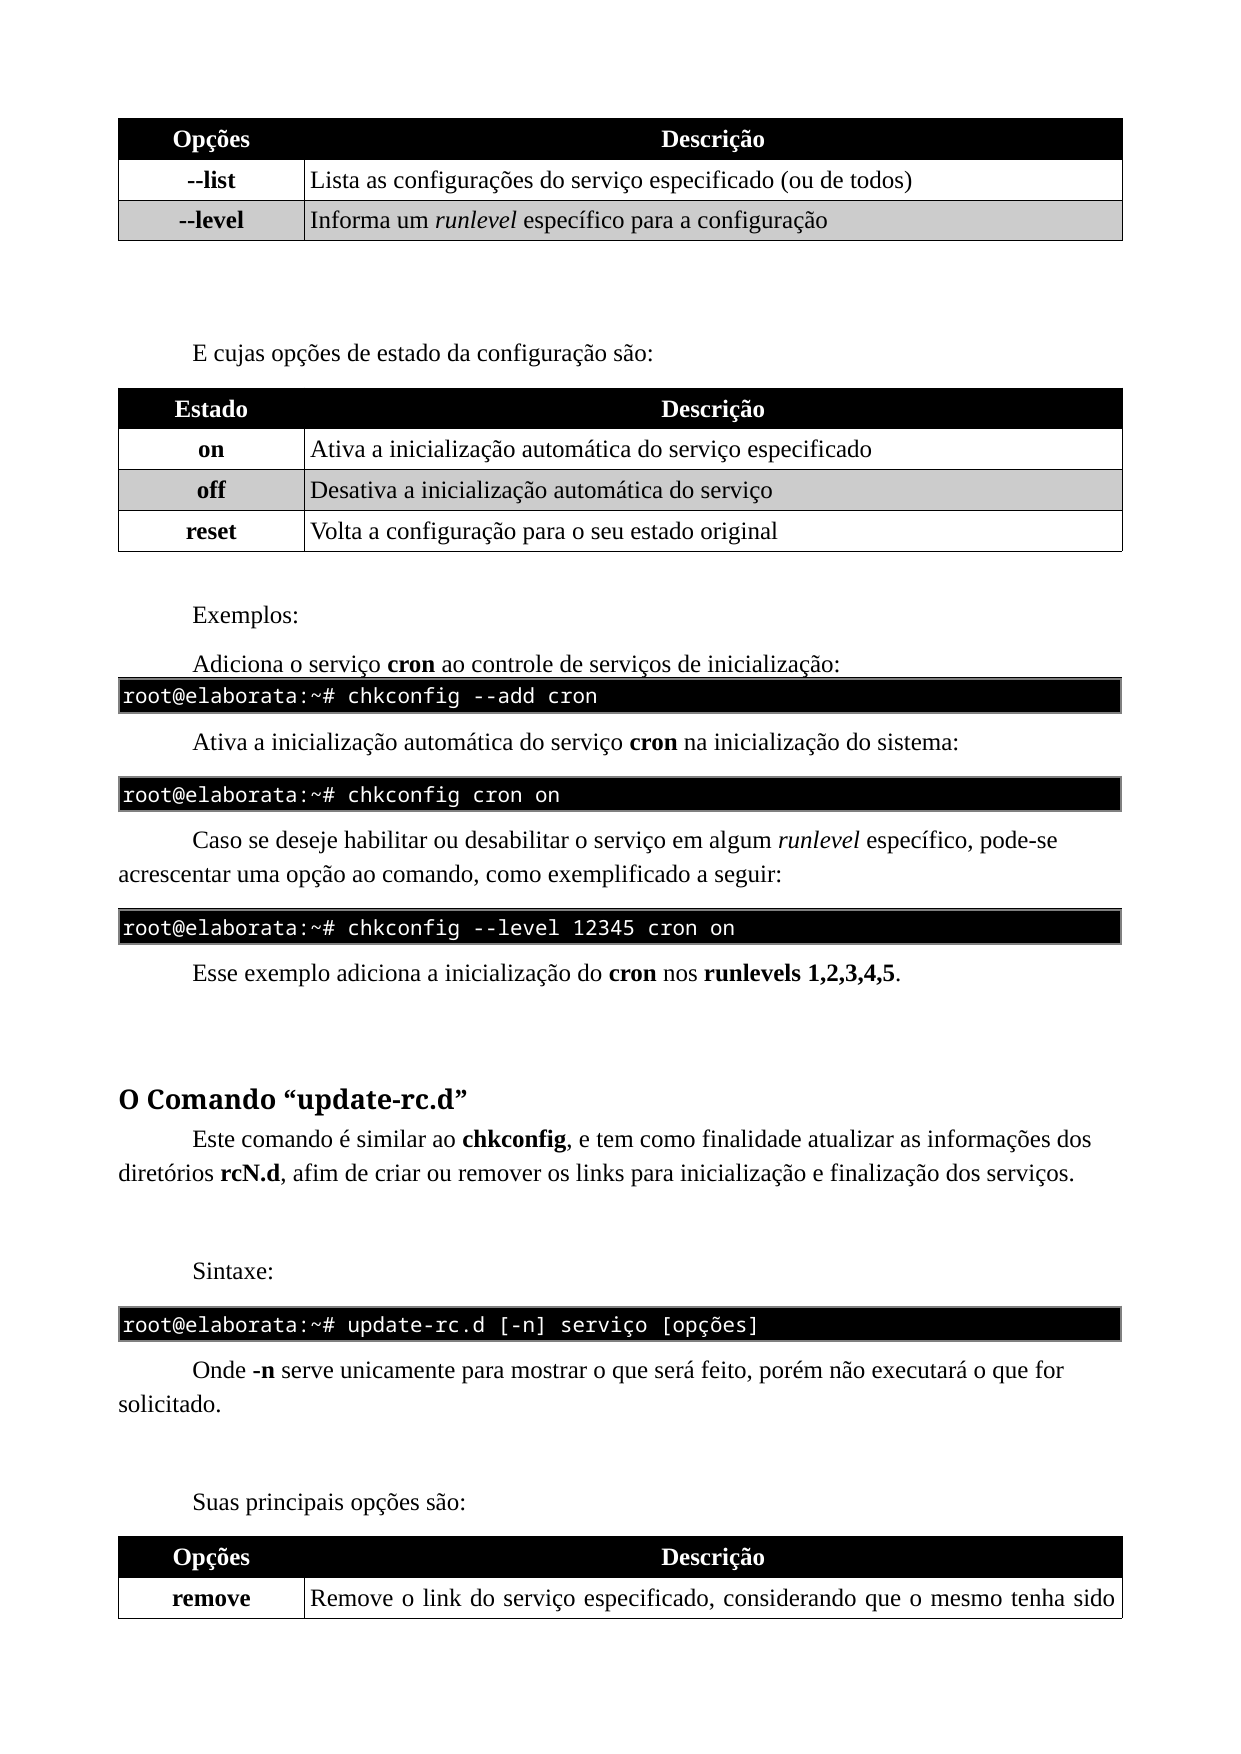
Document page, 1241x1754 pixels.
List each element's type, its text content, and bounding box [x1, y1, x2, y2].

table_cell Informa um runlevel específico para a configuração [305, 201, 1122, 240]
table_header Descrição [305, 389, 1122, 428]
text root@elaborata:~# chkconfig cron on [120, 778, 1120, 810]
table_cell Lista as configurações do serviço especificado (ou de todos) [305, 160, 1122, 199]
table_header Descrição [305, 1537, 1122, 1577]
text Onde -n serve unicamente para mostrar o que será feito, porém não executará o que for solicitado. [118, 1355, 1122, 1418]
table_cell Ativa a inicialização automática do serviço especificado [305, 429, 1122, 469]
table_cell Desativa a inicialização automática do serviço [305, 470, 1122, 510]
text Caso se deseje habilitar ou desabilitar o serviço em algum runlevel específico, pode-se acrescentar uma opção ao comando, como exemplificado a seguir: [118, 825, 1122, 888]
table_cell --list [119, 160, 304, 199]
subtitle O Comando “update-rc.d” [118, 1081, 1122, 1118]
text E cujas opções de estado da configuração são: [118, 338, 1122, 367]
text Adiciona o serviço cron ao controle de serviços de inicialização: [118, 649, 1122, 677]
table_cell off [119, 470, 304, 510]
text root@elaborata:~# chkconfig --level 12345 cron on [120, 911, 1120, 943]
table_cell --level [119, 201, 304, 240]
text Exemplos: [118, 600, 1122, 628]
table_header Estado [119, 389, 304, 428]
table_header Opções [119, 119, 304, 159]
table_cell Volta a configuração para o seu estado original [305, 511, 1122, 551]
table_header Opções [119, 1537, 304, 1577]
text root@elaborata:~# chkconfig --add cron [120, 680, 1120, 712]
text Esse exemplo adiciona a inicialização do cron nos runlevels 1,2,3,4,5. [118, 958, 1122, 986]
text Sintaxe: [118, 1256, 1122, 1285]
table_cell remove [119, 1578, 304, 1618]
table_cell reset [119, 511, 304, 551]
table_cell Remove o link do serviço especificado, considerando que o mesmo tenha sido [305, 1578, 1122, 1618]
text root@elaborata:~# update-rc.d [-n] serviço [opções] [120, 1308, 1120, 1340]
table_header Descrição [305, 119, 1122, 159]
table_cell on [119, 429, 304, 469]
text Ativa a inicialização automática do serviço cron na inicialização do sistema: [118, 727, 1122, 755]
text Suas principais opções são: [118, 1487, 1122, 1516]
text Este comando é similar ao chkconfig, e tem como finalidade atualizar as informações dos diretórios rcN.d, afim de criar ou remover os links para inicialização e finalização dos serviços. [118, 1124, 1122, 1187]
